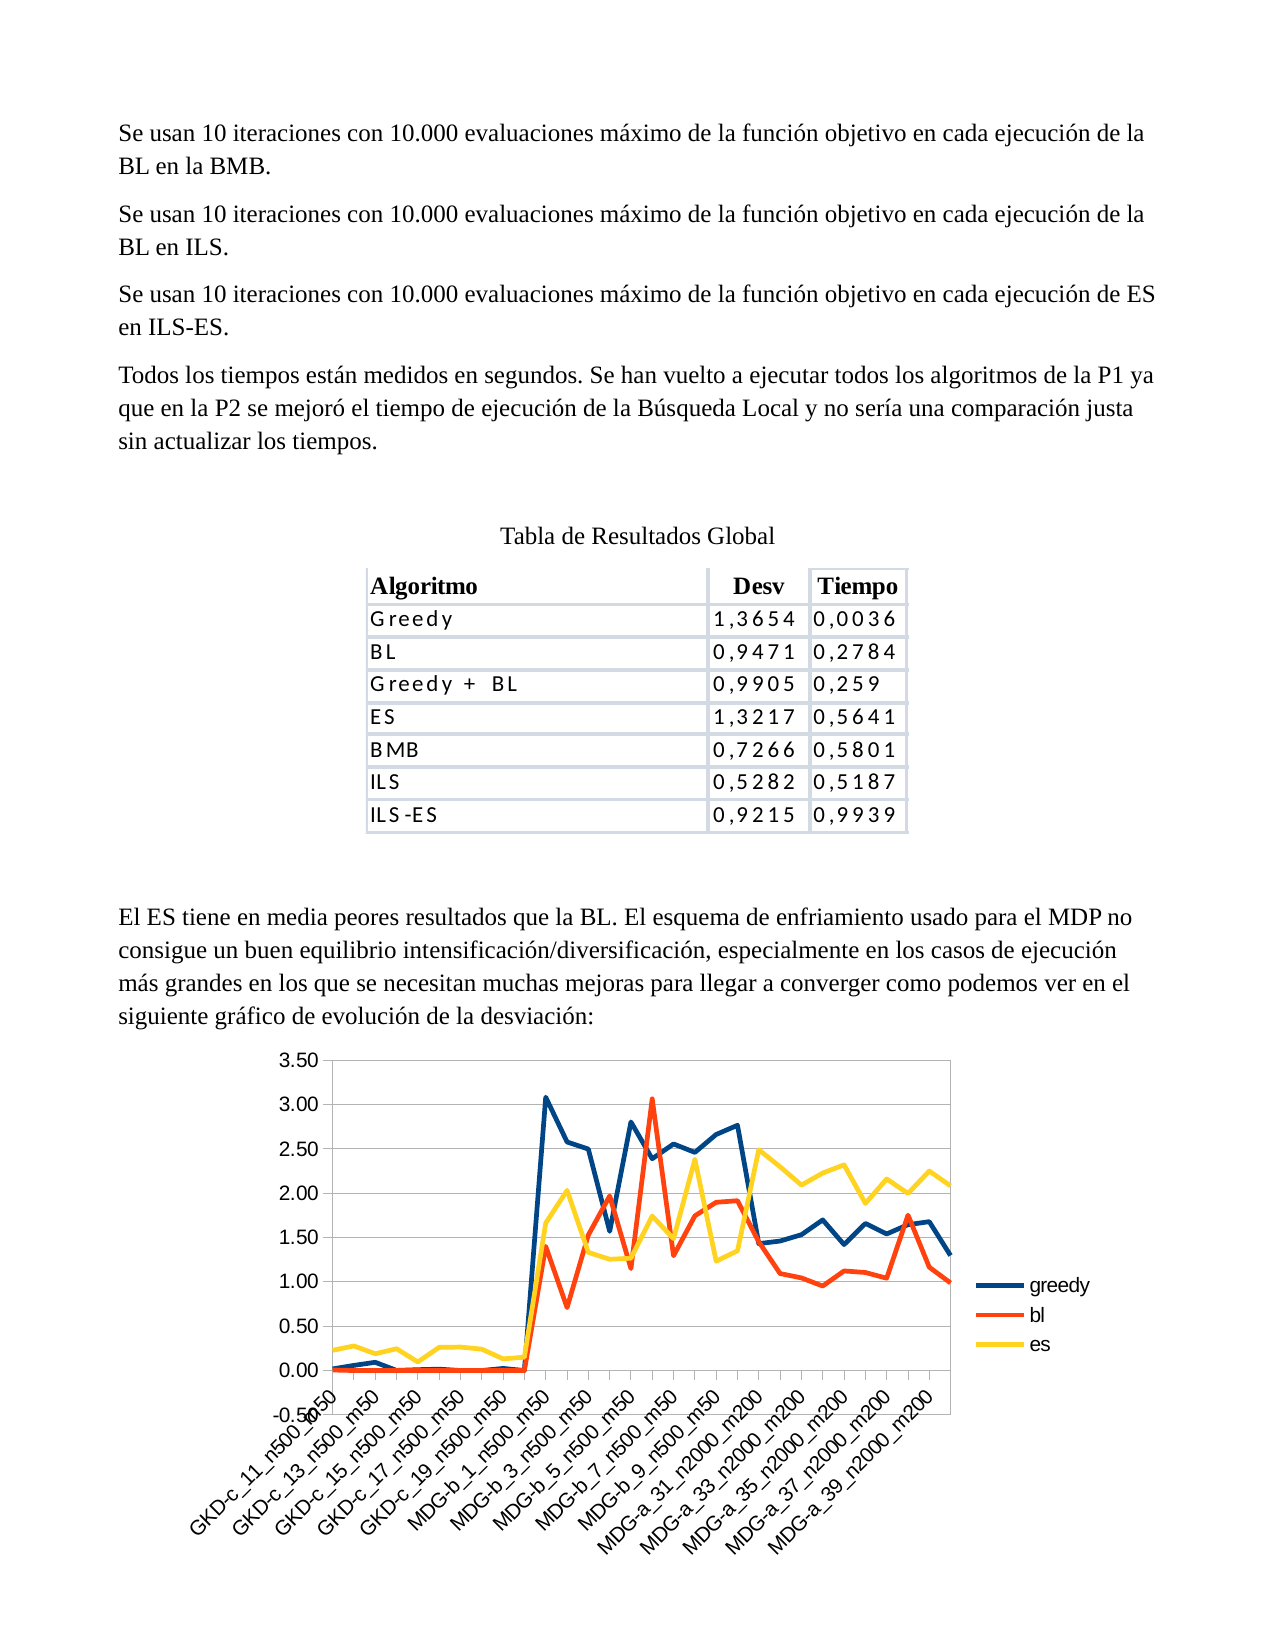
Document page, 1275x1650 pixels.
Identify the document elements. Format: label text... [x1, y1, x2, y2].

text Tabla de Resultados Global [118, 521, 1157, 550]
text El ES tiene en media peores resultados que la BL. El esquema de enfriamiento usado para el MDP no consigue un buen equilibrio intensificación/diversificación, especialmente en los casos de ejecución más grandes en los que se necesitan muchas mejoras para llegar a converger como podemos ver en el siguiente gráfico de evolución de la desviación: [118, 902, 1157, 1030]
text Se usan 10 iteraciones con 10.000 evaluaciones máximo de la función objetivo en cada ejecución de la BL en ILS. [118, 199, 1157, 261]
text Se usan 10 iteraciones con 10.000 evaluaciones máximo de la función objetivo en cada ejecución de la BL en la BMB. [118, 118, 1157, 180]
text Todos los tiempos están medidos en segundos. Se han vuelto a ejecutar todos los algoritmos de la P1 ya que en la P2 se mejoró el tiempo de ejecución de la Búsqueda Local y no sería una comparación justa sin actualizar los tiempos. [118, 360, 1157, 455]
text Se usan 10 iteraciones con 10.000 evaluaciones máximo de la función objetivo en cada ejecución de ES en ILS-ES. [118, 279, 1157, 341]
